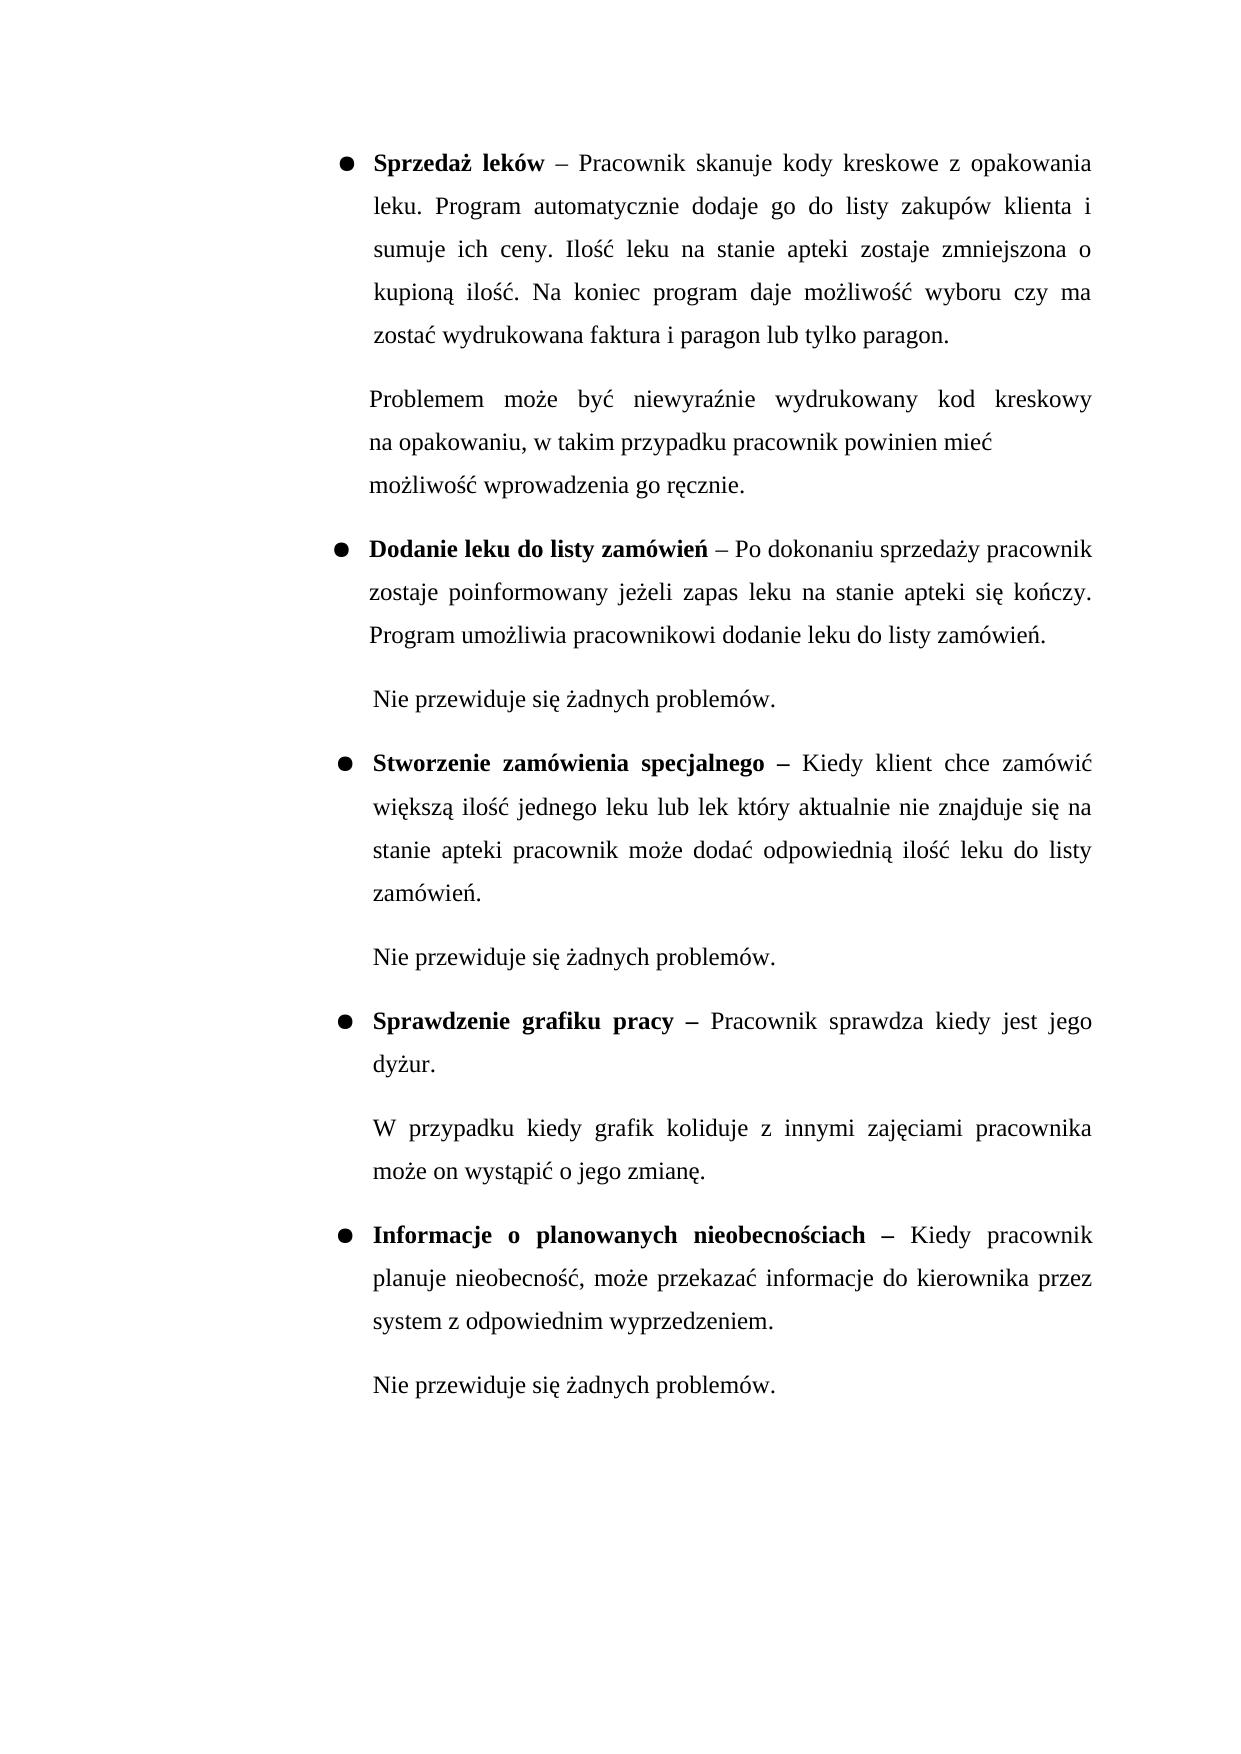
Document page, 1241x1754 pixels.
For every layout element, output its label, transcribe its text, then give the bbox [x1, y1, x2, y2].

list Dodanie leku do listy zamówień – Po dokonaniu sprzedaży pracownik zostaje poinformowany jeżeli zapas leku na stanie apteki się kończy. Program umożliwia pracownikowi dodanie leku do listy zamówień. [331, 534, 1093, 649]
list Informacje o planowanych nieobecnościach – Kiedy pracownik planuje nieobecność, może przekazać informacje do kierownika przez system z odpowiednim wyprzedzeniem. [335, 1220, 1093, 1335]
list Nie przewiduje się żadnych problemów. [335, 942, 1093, 971]
list Nie przewiduje się żadnych problemów. [335, 1370, 1093, 1399]
list W przypadku kiedy grafik koliduje z innymi zajęciami pracownika może on wystąpić o jego zmianę. [335, 1113, 1093, 1185]
list Sprawdzenie grafiku pracy – Pracownik sprawdza kiedy jest jego dyżur. [335, 1006, 1093, 1078]
list Nie przewiduje się żadnych problemów. [335, 684, 1093, 713]
list Sprzedaż leków – Pracownik skanuje kody kreskowe z opakowania leku. Program automatycznie dodaje go do listy zakupów klienta i sumuje ich ceny. Ilość leku na stanie apteki zostaje zmniejszona o kupioną ilość. Na koniec program daje możliwość wyboru czy ma zostać wydrukowana faktura i paragon lub tylko paragon. [337, 148, 1093, 349]
list Stworzenie zamówienia specjalnego – Kiedy klient chce zamówić większą ilość jednego leku lub lek który aktualnie nie znajduje się na stanie apteki pracownik może dodać odpowiednią ilość leku do listy zamówień. [335, 748, 1093, 907]
text Problemem może być niewyraźnie wydrukowany kod kreskowy na opakowaniu, w takim przypadku pracownik powinien mieć możliwość wprowadzenia go ręcznie. [148, 384, 1093, 499]
